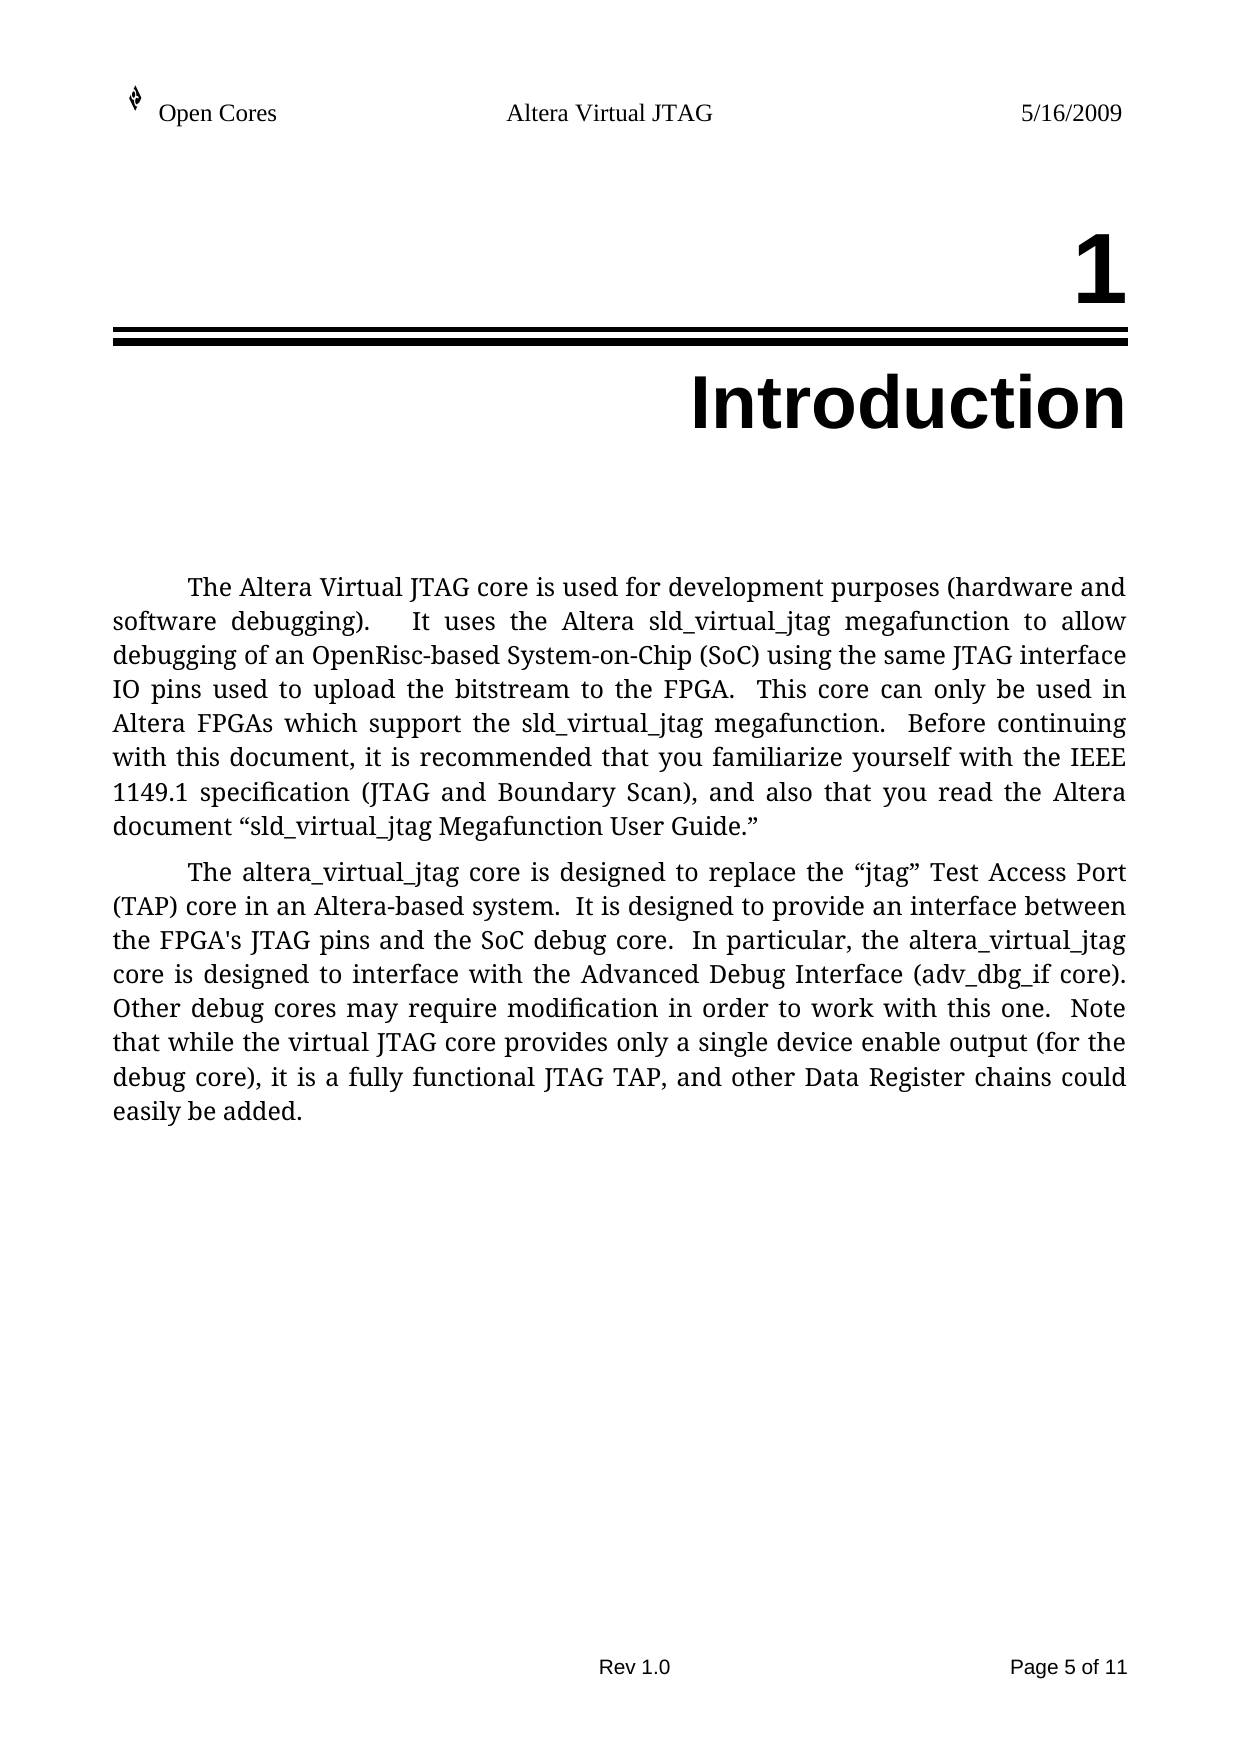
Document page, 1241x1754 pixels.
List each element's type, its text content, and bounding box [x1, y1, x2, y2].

text The altera_virtual_jtag core is designed to replace the “jtag” Test Access Port (TAP) core in an Altera-based system. It is designed to provide an interface between the FPGA's JTAG pins and the SoC debug core. In particular, the altera_virtual_jtag core is designed to interface with the Advanced Debug Interface (adv_dbg_if core). Other debug cores may require modification in order to work with this one. Note that while the virtual JTAG core provides only a single device enable output (for the debug core), it is a fully functional JTAG TAP, and other Data Register chains could easily be added. [112, 855, 1128, 1127]
text The Altera Virtual JTAG core is used for development purposes (hardware and software debugging). It uses the Altera sld_virtual_jtag megafunction to allow debugging of an OpenRisc-based System-on-Chip (SoC) using the same JTAG interface IO pins used to upload the bitstream to the FPGA. This core can only be used in Altera FPGAs which support the sld_virtual_jtag megafunction. Before continuing with this document, it is recommended that you familiarize yourself with the IEEE 1149.1 specification (JTAG and Boundary Scan), and also that you read the Altera document “sld_virtual_jtag Megafunction User Guide.” [112, 570, 1128, 842]
subtitle Introduction [112, 358, 1128, 445]
